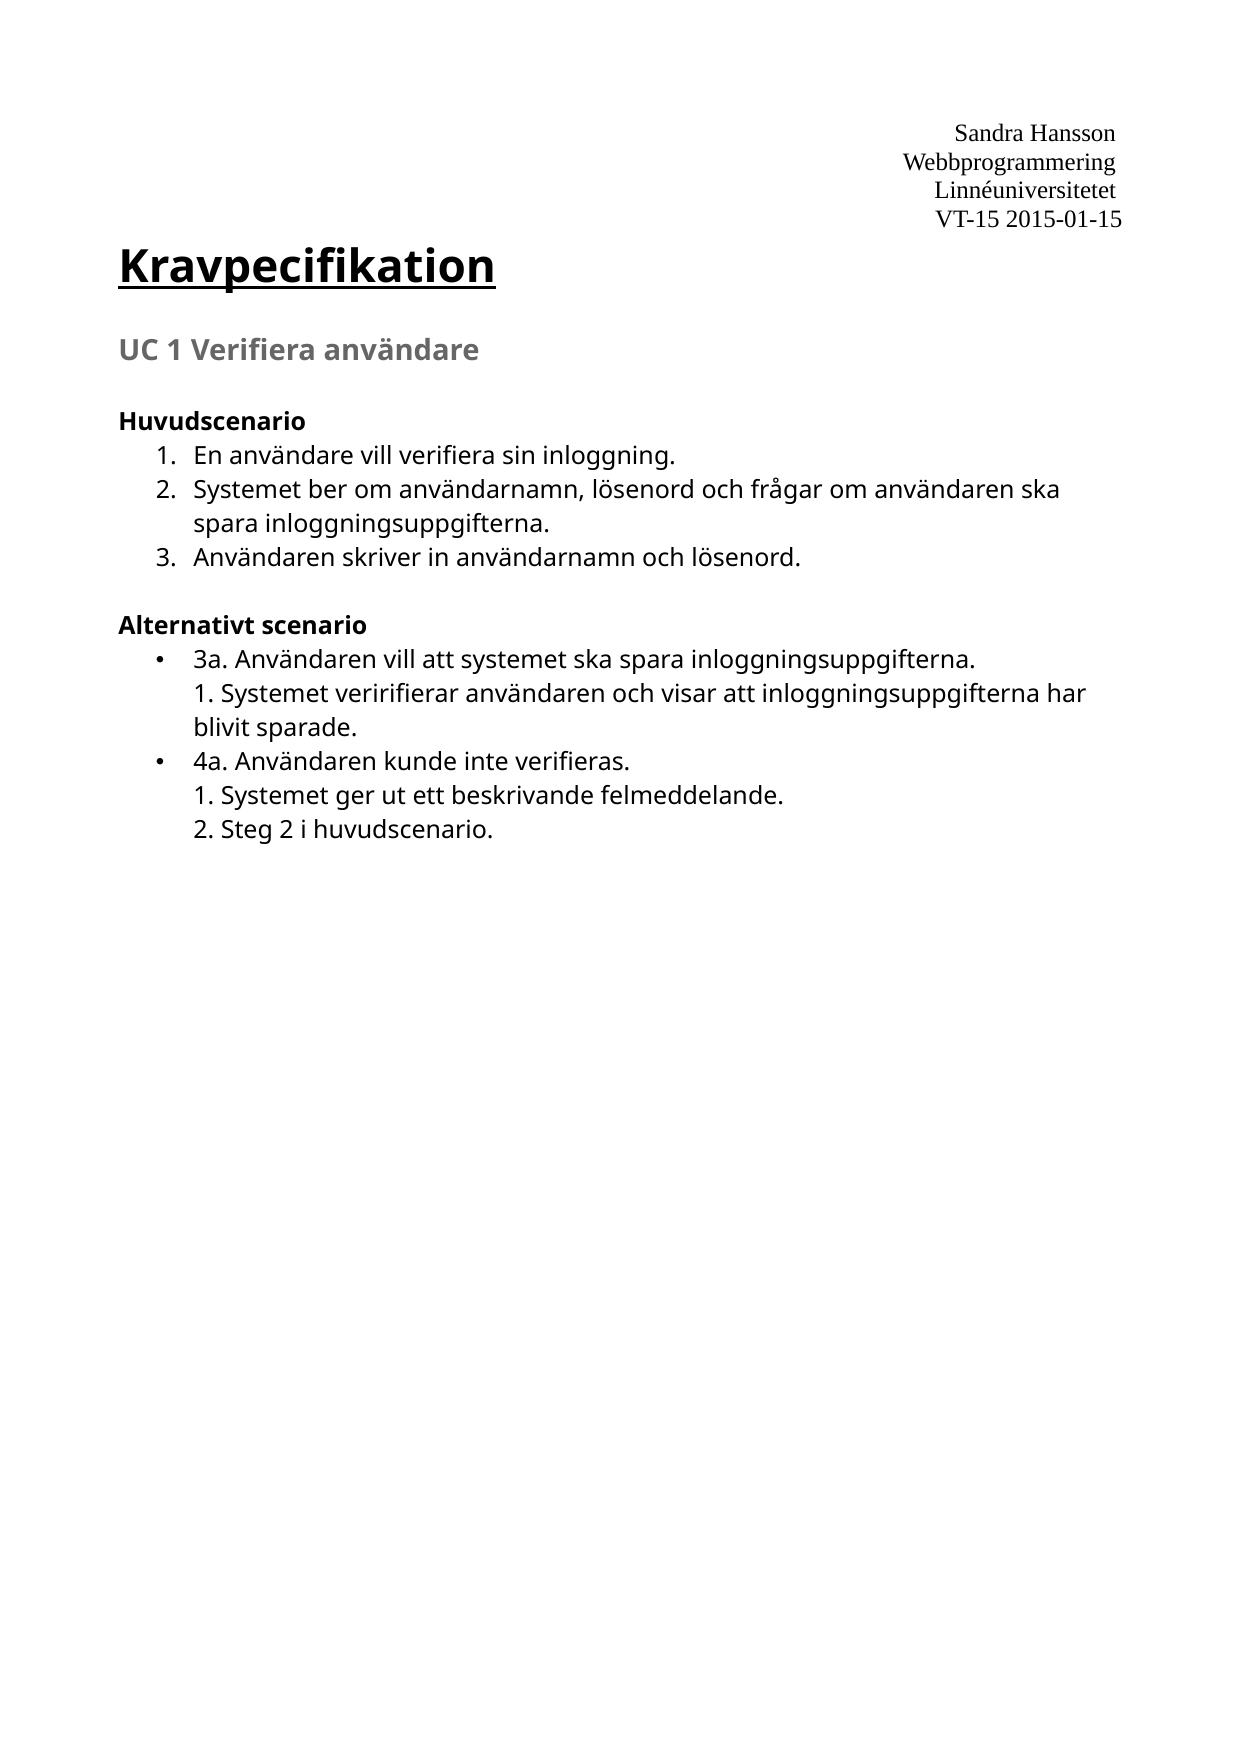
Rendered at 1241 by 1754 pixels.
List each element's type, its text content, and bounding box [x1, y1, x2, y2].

text Webbprogrammering [118, 147, 1122, 176]
list Användaren skriver in användarnamn och lösenord. [156, 539, 1122, 574]
text Alternativt scenario [118, 608, 1122, 642]
text VT-15 2015-01-15 [118, 204, 1122, 233]
text Kravpecifikation [118, 233, 1122, 296]
text Huvudscenario [118, 403, 1122, 437]
list Systemet ber om användarnamn, lösenord och frågar om användaren ska spara inloggningsuppgifterna. [156, 471, 1122, 539]
text UC 1 Verifiera användare [118, 329, 1122, 369]
list 4a. Användaren kunde inte verifieras. 1. Systemet ger ut ett beskrivande felmeddelande. 2. Steg 2 i huvudscenario. [156, 744, 1122, 846]
text Linnéuniversitetet [118, 176, 1122, 204]
list 3a. Användaren vill att systemet ska spara inloggningsuppgifterna. 1. Systemet veririfierar användaren och visar att inloggningsuppgifterna har blivit sparade. [156, 642, 1122, 744]
text Sandra Hansson [118, 118, 1122, 147]
list En användare vill verifiera sin inloggning. [156, 437, 1122, 471]
